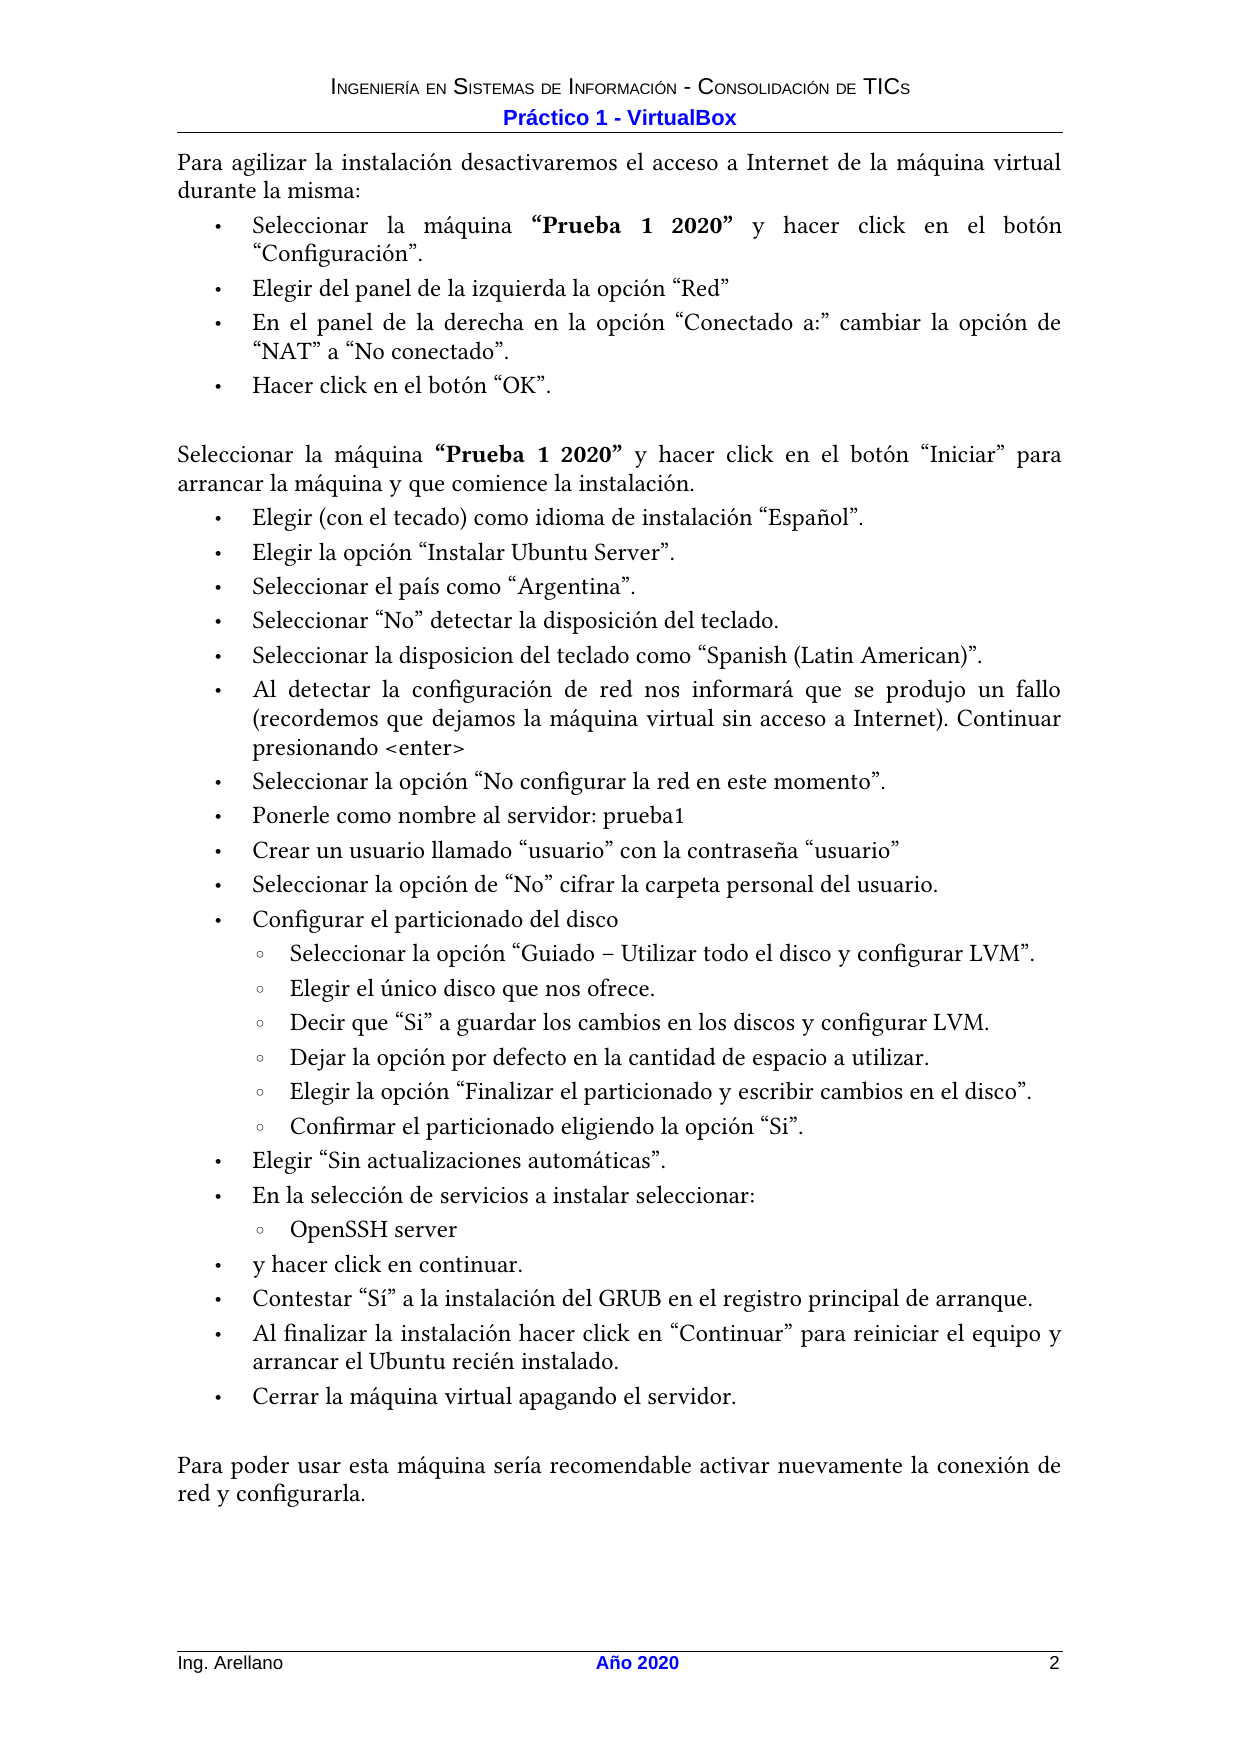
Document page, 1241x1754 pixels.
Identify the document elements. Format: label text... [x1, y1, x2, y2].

list Contestar “Sí” a la instalación del GRUB en el registro principal de arranque. [215, 1284, 1063, 1313]
list Cerrar la máquina virtual apagando el servidor. [215, 1382, 1063, 1410]
list Elegir (con el tecado) como idioma de instalación “Español”. [215, 503, 1063, 532]
list Elegir el único disco que nos ofrece. [252, 974, 1063, 1003]
text Para poder usar esta máquina sería recomendable activar nuevamente la conexión de red y configurarla. [177, 1451, 1063, 1508]
list En el panel de la derecha en la opción “Conectado a:” cambiar la opción de “NAT” a “No conectado”. [215, 308, 1063, 365]
list y hacer click en continuar. [215, 1250, 1063, 1278]
list Elegir la opción “Finalizar el particionado y escribir cambios en el disco”. [252, 1077, 1063, 1106]
list Seleccionar el país como “Argentina”. [215, 572, 1063, 601]
list En la selección de servicios a instalar seleccionar: [215, 1181, 1063, 1209]
list Seleccionar “No” detectar la disposición del teclado. [215, 607, 1063, 635]
list Confirmar el particionado eligiendo la opción “Si”. [252, 1112, 1063, 1141]
text Para agilizar la instalación desactivaremos el acceso a Internet de la máquina virtual durante la misma: [177, 148, 1063, 205]
list Ponerle como nombre al servidor: prueba1 [215, 802, 1063, 830]
list Al detectar la configuración de red nos informará que se produjo un fallo (recordemos que dejamos la máquina virtual sin acceso a Internet). Continuar presionando <enter> [215, 676, 1063, 761]
text Seleccionar la máquina “Prueba 1 2020” y hacer click en el botón “Iniciar” para arrancar la máquina y que comience la instalación. [177, 440, 1063, 497]
list Seleccionar la disposicion del teclado como “Spanish (Latin American)”. [215, 641, 1063, 670]
list Dejar la opción por defecto en la cantidad de espacio a utilizar. [252, 1043, 1063, 1072]
list Elegir del panel de la izquierda la opción “Red” [215, 274, 1063, 302]
list Seleccionar la opción de “No” cifrar la carpeta personal del usuario. [215, 871, 1063, 899]
list Decir que “Si” a guardar los cambios en los discos y configurar LVM. [252, 1008, 1063, 1037]
list Seleccionar la opción “Guiado – Utilizar todo el disco y configurar LVM”. [252, 939, 1063, 968]
list OpenSSH server [252, 1215, 1063, 1244]
list Hacer click en el botón “OK”. [215, 371, 1063, 400]
list Elegir la opción “Instalar Ubuntu Server”. [215, 538, 1063, 566]
list Seleccionar la opción “No configurar la red en este momento”. [215, 767, 1063, 796]
list Crear un usuario llamado “usuario” con la contraseña “usuario” [215, 836, 1063, 865]
list Seleccionar la máquina “Prueba 1 2020” y hacer click en el botón “Configuración”. [215, 211, 1063, 268]
list Al finalizar la instalación hacer click en “Continuar” para reiniciar el equipo y arrancar el Ubuntu recién instalado. [215, 1319, 1063, 1376]
list Configurar el particionado del disco [215, 905, 1063, 934]
list Elegir “Sin actualizaciones automáticas”. [215, 1146, 1063, 1175]
